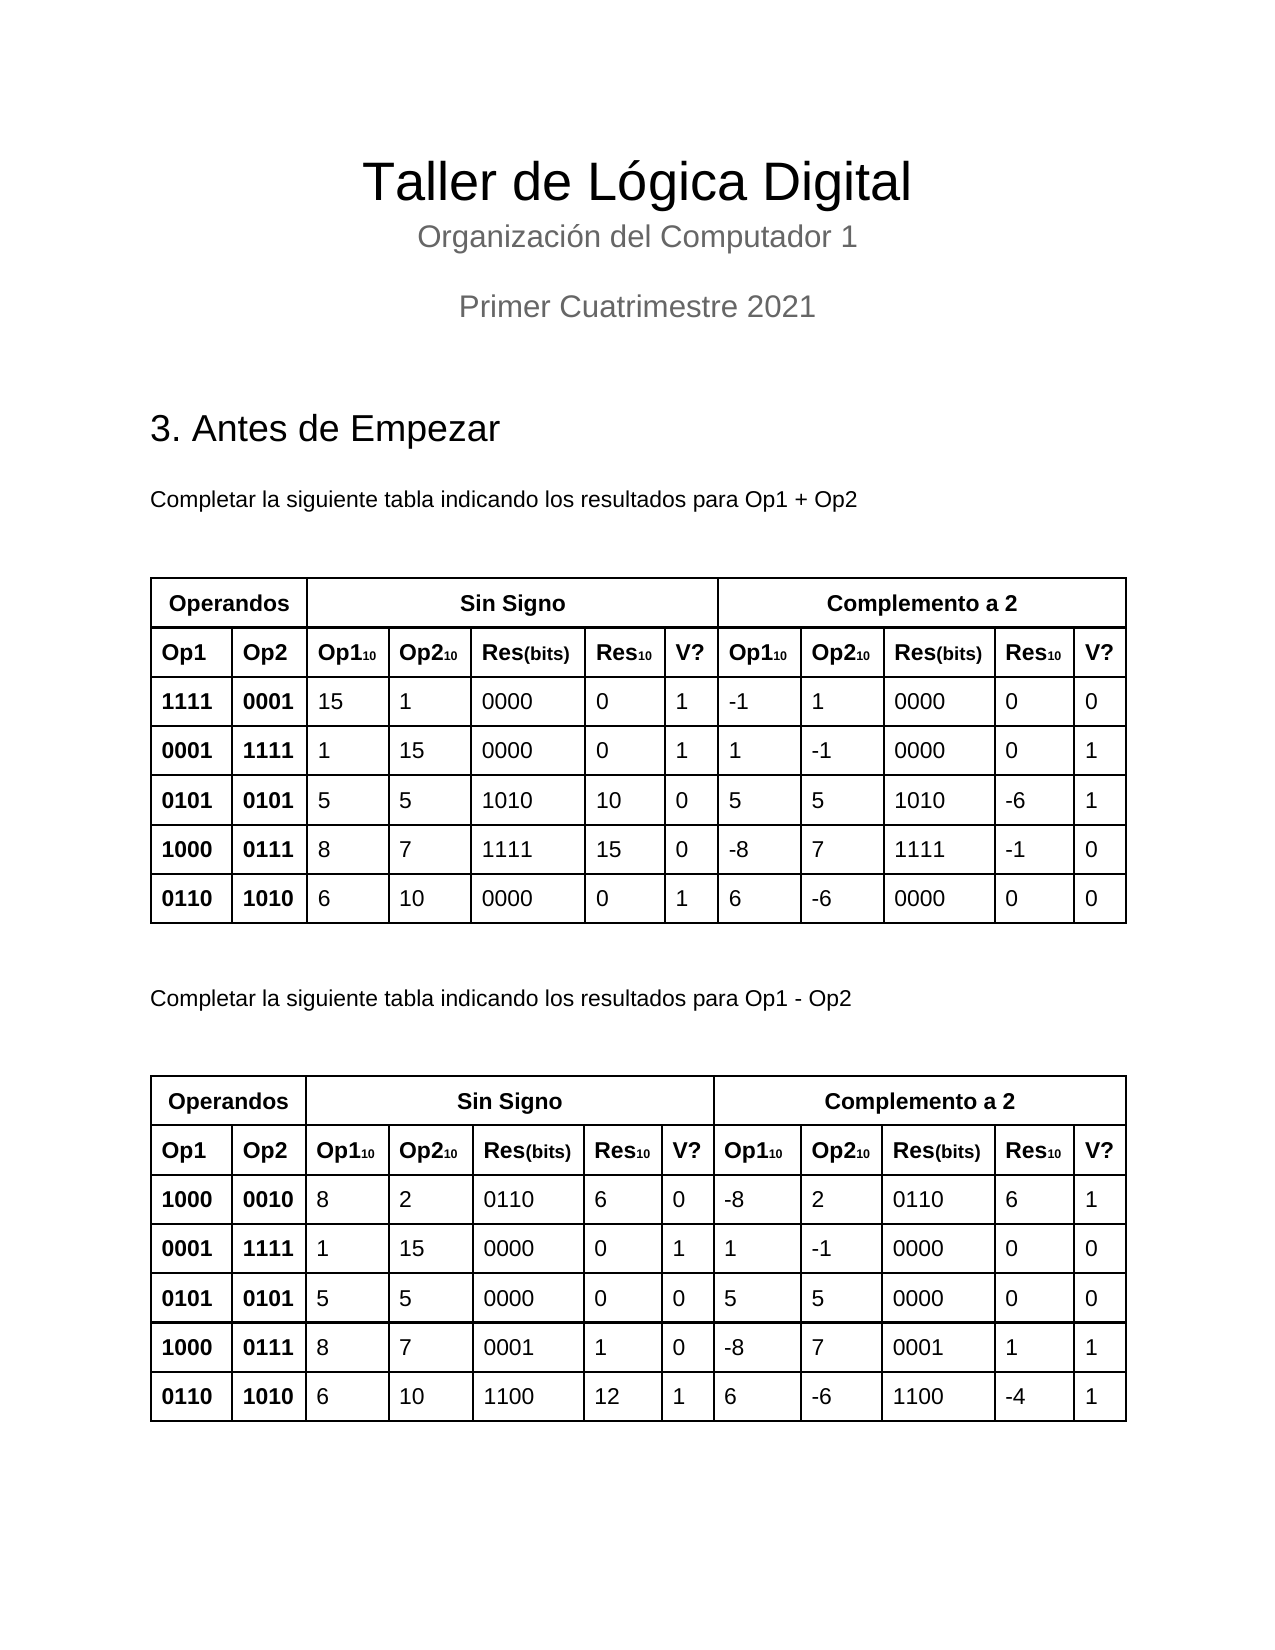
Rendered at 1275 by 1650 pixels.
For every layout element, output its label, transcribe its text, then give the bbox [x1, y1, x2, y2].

table_cell 5 [390, 1274, 472, 1321]
table_cell 0101 [233, 1274, 305, 1321]
table_cell 15 [586, 826, 664, 873]
table_cell 5 [307, 1274, 388, 1321]
table_cell 0001 [152, 1225, 231, 1272]
table_cell 10 [390, 875, 470, 922]
table_cell 0 [996, 1225, 1073, 1272]
table_cell 10 [586, 776, 664, 823]
table_cell 1010 [233, 1373, 305, 1420]
table_cell 1 [666, 727, 717, 774]
table_cell 1010 [885, 776, 994, 823]
table_cell 6 [715, 1373, 800, 1420]
table_cell Op110 [307, 1126, 388, 1174]
table_cell Op210 [390, 629, 470, 676]
table_header Complemento a 2 [719, 579, 1125, 626]
table_cell Op210 [390, 1126, 472, 1174]
table_cell 0000 [472, 875, 584, 922]
table_cell 1 [1075, 776, 1125, 823]
table_cell 0 [1075, 1225, 1125, 1272]
table_cell 0101 [152, 776, 231, 823]
table_cell -8 [715, 1324, 800, 1371]
table_cell 0 [1075, 678, 1125, 725]
table_cell 0000 [474, 1274, 583, 1321]
table_cell 0110 [474, 1176, 583, 1223]
table_cell Op2 [233, 1126, 305, 1174]
table_cell 7 [802, 1324, 881, 1371]
table_cell 0000 [885, 678, 994, 725]
table_cell 0101 [233, 776, 306, 823]
table_cell 0010 [233, 1176, 305, 1223]
table_cell 0 [586, 678, 664, 725]
table_cell 1 [715, 1225, 800, 1272]
table_cell 0110 [883, 1176, 994, 1223]
table_cell V? [1075, 629, 1125, 676]
table_cell 0 [663, 1176, 713, 1223]
table_cell -6 [802, 875, 883, 922]
table_cell V? [666, 629, 717, 676]
table_cell 1111 [233, 727, 306, 774]
table_cell 0 [586, 727, 664, 774]
table_cell Op1 [152, 629, 231, 676]
table_cell 1000 [152, 1176, 231, 1223]
table_cell 1 [663, 1225, 713, 1272]
table_cell 1100 [883, 1373, 994, 1420]
table_cell 1010 [472, 776, 584, 823]
table_cell 1000 [152, 1324, 231, 1371]
text 3. Antes de Empezar [150, 407, 1125, 450]
table_cell 5 [802, 776, 883, 823]
table_cell 0 [663, 1274, 713, 1321]
table_cell 1 [802, 678, 883, 725]
table_cell 0000 [883, 1274, 994, 1321]
title Taller de Lógica Digital [150, 150, 1125, 212]
table_cell Res(bits) [885, 629, 994, 676]
table_cell -6 [996, 776, 1073, 823]
table_cell -1 [719, 678, 800, 725]
table_cell 0111 [233, 1324, 305, 1371]
table_cell 1000 [152, 826, 231, 873]
table_cell 0 [666, 826, 717, 873]
table_cell 7 [390, 1324, 472, 1371]
table_cell 1111 [152, 678, 231, 725]
table_cell Op210 [802, 1126, 881, 1174]
table_cell 0111 [233, 826, 306, 873]
table_cell 0001 [474, 1324, 583, 1371]
table_cell -8 [719, 826, 800, 873]
table_header Operandos [152, 579, 306, 626]
table_cell Res10 [586, 629, 664, 676]
table_header Sin Signo [308, 579, 717, 626]
table_cell Res10 [585, 1126, 661, 1174]
table_cell 0000 [885, 875, 994, 922]
table_cell V? [663, 1126, 713, 1174]
table_cell 0 [1075, 1274, 1125, 1321]
table_cell 0001 [233, 678, 306, 725]
table_cell 0 [666, 776, 717, 823]
table_cell 1100 [474, 1373, 583, 1420]
table_cell 1 [663, 1373, 713, 1420]
table_cell 6 [996, 1176, 1073, 1223]
table_cell 0110 [152, 875, 231, 922]
table_cell Res(bits) [474, 1126, 583, 1174]
table_cell 0 [586, 875, 664, 922]
table_cell 1 [1075, 1324, 1125, 1371]
table_cell 0 [585, 1274, 661, 1321]
table_cell 7 [390, 826, 470, 873]
text Completar la siguiente tabla indicando los resultados para Op1 - Op2 [150, 984, 1125, 1011]
table_cell 6 [719, 875, 800, 922]
table_cell 1111 [233, 1225, 305, 1272]
table_cell 1 [996, 1324, 1073, 1371]
table_cell 1 [1075, 727, 1125, 774]
table_cell 1111 [472, 826, 584, 873]
table_cell 2 [802, 1176, 881, 1223]
table_cell 8 [307, 1176, 388, 1223]
table_cell Op1 [152, 1126, 231, 1174]
table_cell 10 [390, 1373, 472, 1420]
table_cell 5 [308, 776, 388, 823]
table_cell Res10 [996, 629, 1073, 676]
table_cell 6 [308, 875, 388, 922]
table_cell Op110 [308, 629, 388, 676]
table_cell 0001 [152, 727, 231, 774]
table_cell Op2 [233, 629, 306, 676]
table_cell 0101 [152, 1274, 231, 1321]
table_cell 1 [1075, 1176, 1125, 1223]
table_cell 15 [390, 727, 470, 774]
table_cell 5 [802, 1274, 881, 1321]
table_cell 1 [1075, 1373, 1125, 1420]
table_cell 0 [585, 1225, 661, 1272]
table_cell Op110 [715, 1126, 800, 1174]
table_cell -4 [996, 1373, 1073, 1420]
subtitle Primer Cuatrimestre 2021 [150, 288, 1125, 324]
table_cell 0 [996, 727, 1073, 774]
table_cell 6 [585, 1176, 661, 1223]
table_cell 15 [390, 1225, 472, 1272]
table_cell 1 [666, 678, 717, 725]
table_cell 0000 [883, 1225, 994, 1272]
table_cell Res(bits) [472, 629, 584, 676]
table_cell 1 [666, 875, 717, 922]
table_cell 0 [1075, 875, 1125, 922]
table_cell 0 [1075, 826, 1125, 873]
table_cell 1 [585, 1324, 661, 1371]
table_cell 0000 [885, 727, 994, 774]
table_cell 1111 [885, 826, 994, 873]
table_cell -6 [802, 1373, 881, 1420]
table_cell 5 [719, 776, 800, 823]
table_header Operandos [152, 1077, 305, 1124]
text Completar la siguiente tabla indicando los resultados para Op1 + Op2 [150, 486, 1125, 513]
table_cell Op110 [719, 629, 800, 676]
table_cell 8 [307, 1324, 388, 1371]
table_cell 0 [996, 678, 1073, 725]
table_cell 0000 [472, 727, 584, 774]
table_cell 12 [585, 1373, 661, 1420]
table_cell -1 [802, 1225, 881, 1272]
table_cell -1 [996, 826, 1073, 873]
table_cell 1010 [233, 875, 306, 922]
table_cell -1 [802, 727, 883, 774]
table_cell 5 [715, 1274, 800, 1321]
table_cell 0001 [883, 1324, 994, 1371]
table_header Sin Signo [307, 1077, 713, 1124]
table_cell 8 [308, 826, 388, 873]
table_cell 2 [390, 1176, 472, 1223]
table_cell 15 [308, 678, 388, 725]
table_cell Op210 [802, 629, 883, 676]
table_header Complemento a 2 [715, 1077, 1125, 1124]
table_cell V? [1075, 1126, 1125, 1174]
table_cell 7 [802, 826, 883, 873]
table_cell 0000 [474, 1225, 583, 1272]
table_cell 6 [307, 1373, 388, 1420]
table_cell 0 [996, 1274, 1073, 1321]
table_cell Res10 [996, 1126, 1073, 1174]
subtitle Organización del Computador 1 [150, 218, 1125, 254]
table_cell -8 [715, 1176, 800, 1223]
table_cell 1 [390, 678, 470, 725]
table_cell 0 [663, 1324, 713, 1371]
table_cell 1 [308, 727, 388, 774]
table_cell 1 [719, 727, 800, 774]
table_cell 1 [307, 1225, 388, 1272]
table_cell 0110 [152, 1373, 231, 1420]
table_cell 5 [390, 776, 470, 823]
table_cell 0 [996, 875, 1073, 922]
table_cell Res(bits) [883, 1126, 994, 1174]
table_cell 0000 [472, 678, 584, 725]
